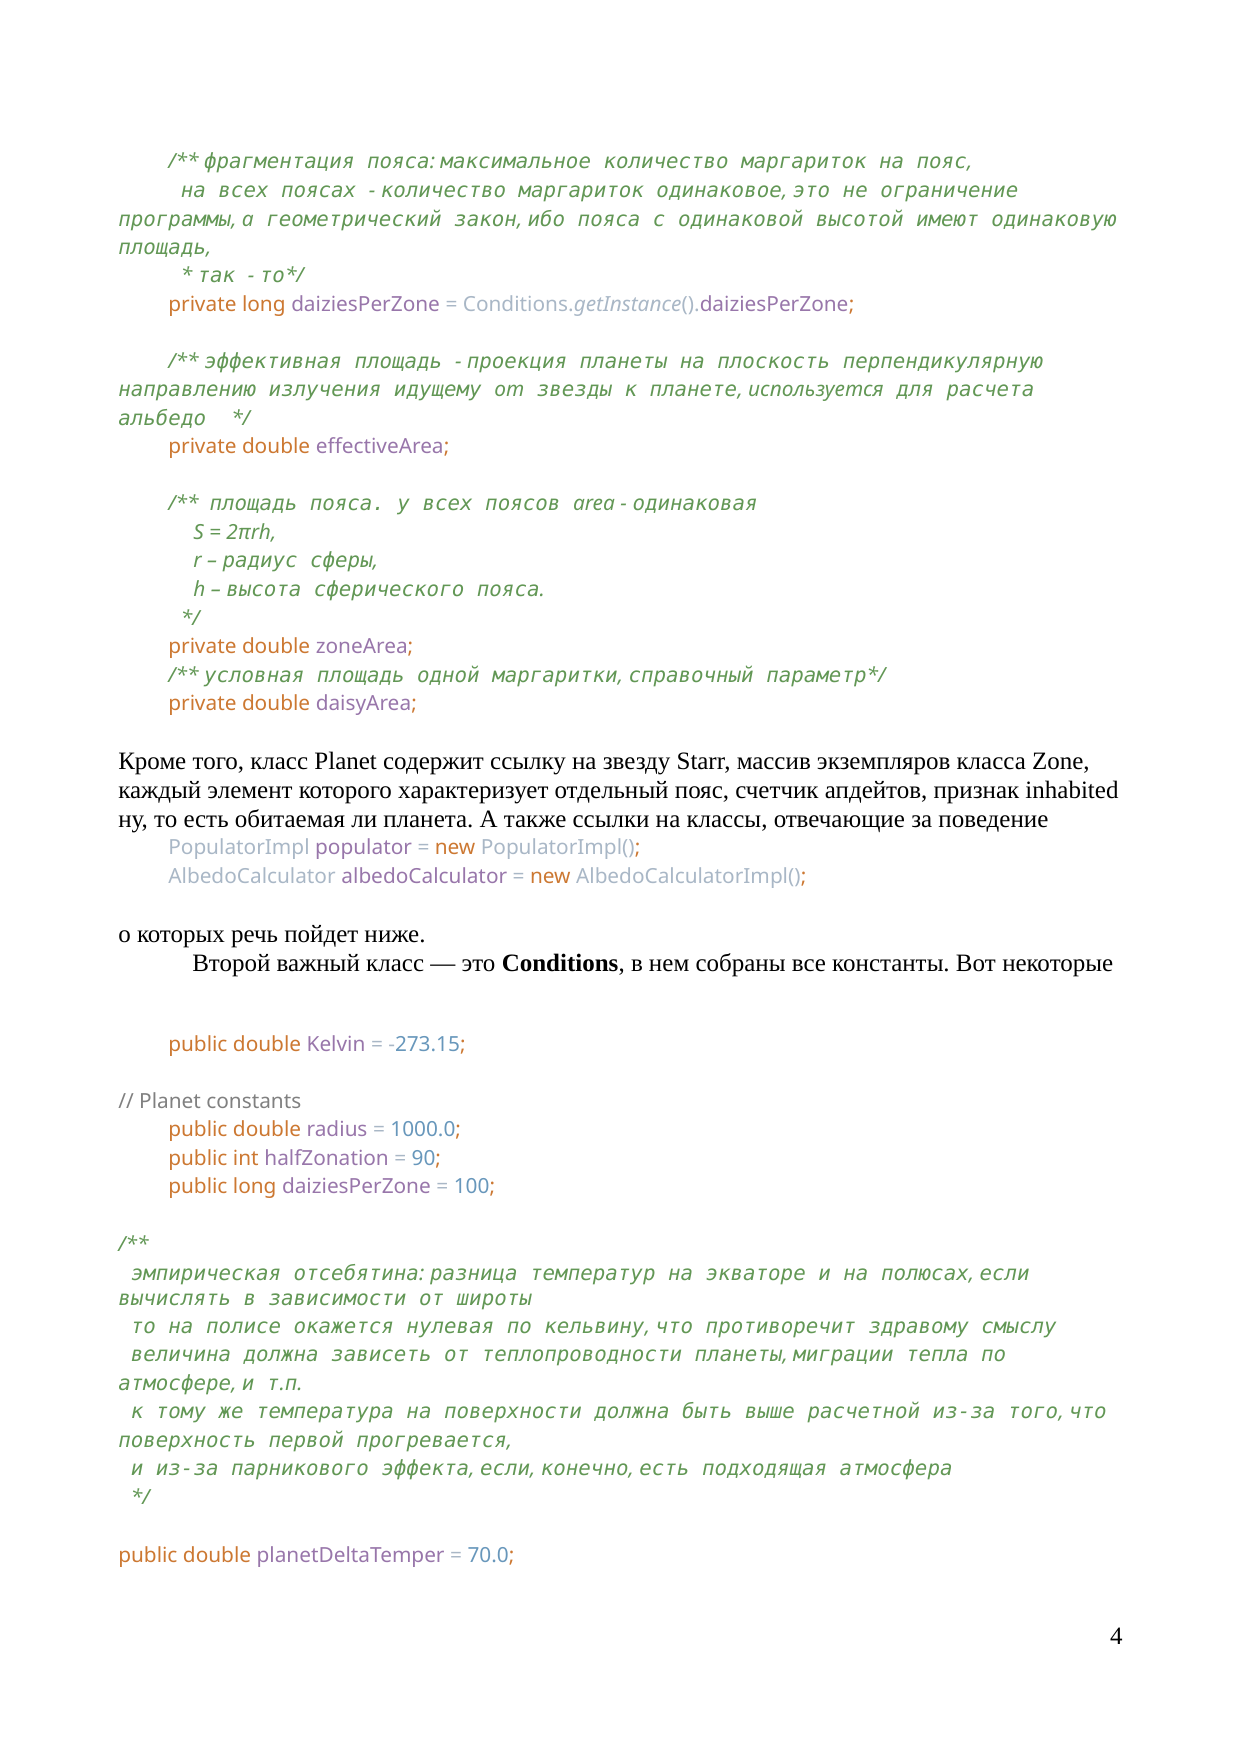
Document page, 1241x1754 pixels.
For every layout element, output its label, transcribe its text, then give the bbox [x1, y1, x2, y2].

text то на полисе окажется нулевая по кельвину, что противоречит здравому смыслу [118, 1311, 1122, 1339]
text public long daiziesPerZone = 100; [118, 1171, 1122, 1200]
text r – радиус сферы, [118, 546, 1122, 574]
text /** фрагментация пояса: максимальное количество маргариток на пояс, [118, 147, 1122, 175]
text public double radius = 1000.0; [118, 1114, 1122, 1143]
text и из-за парникового эффекта, если, конечно, есть подходящая атмосфера [118, 1453, 1122, 1482]
text */ [118, 603, 1122, 631]
text о которых речь пойдет ниже. [118, 919, 1122, 948]
text * так - то*/ [118, 261, 1122, 289]
text /** площадь пояса. у всех поясов area - одинаковая [118, 488, 1122, 517]
text Второй важный класс — это Conditions, в нем собраны все константы. Вот некоторые [118, 948, 1122, 977]
text private double daisyArea; [118, 688, 1122, 717]
text public double planetDeltaTemper = 70.0; [118, 1540, 1122, 1568]
text S = 2πrh, [118, 517, 1122, 546]
text PopulatorImpl populator = new PopulatorImpl(); [118, 832, 1122, 861]
text /** [118, 1229, 1122, 1258]
text эмпирическая отсебятина: разница температур на экваторе и на полюсах, если вычислять в зависимости от широты [118, 1258, 1122, 1311]
text public double Kelvin = -273.15; [118, 1029, 1122, 1057]
text /** условная площадь одной маргаритки, справочный параметр*/ [118, 660, 1122, 688]
text /** эффективная площадь - проекция планеты на плоскость перпендикулярную направлению излучения идущему от звезды к планете, используется для расчета альбедо */ [118, 346, 1122, 431]
text private double effectiveArea; [118, 431, 1122, 460]
text к тому же температура на поверхности должна быть выше расчетной из-за того, что поверхность первой прогревается, [118, 1396, 1122, 1453]
text */ [118, 1482, 1122, 1510]
text на всех поясах - количество маргариток одинаковое, это не ограничение программы, а геометрический закон, ибо пояса с одинаковой высотой имеют одинаковую площадь, [118, 175, 1122, 261]
text Кроме того, класс Planet содержит ссылку на звезду Starr, массив экземпляров класса Zone, каждый элемент которого характеризует отдельный пояс, счетчик апдейтов, признак inhabited ну, то есть обитаемая ли планета. А также ссылки на классы, отвечающие за поведение [118, 746, 1122, 832]
text // Planet constants [118, 1086, 1122, 1114]
text private double zoneArea; [118, 631, 1122, 660]
text AlbedoCalculator albedoCalculator = new AlbedoCalculatorImpl(); [118, 861, 1122, 889]
text величина должна зависеть от теплопроводности планеты, миграции тепла по атмосфере, и т.п. [118, 1339, 1122, 1396]
text private long daiziesPerZone = Conditions.getInstance().daiziesPerZone; [118, 289, 1122, 318]
text public int halfZonation = 90; [118, 1143, 1122, 1171]
text h – высота сферического пояса. [118, 574, 1122, 603]
